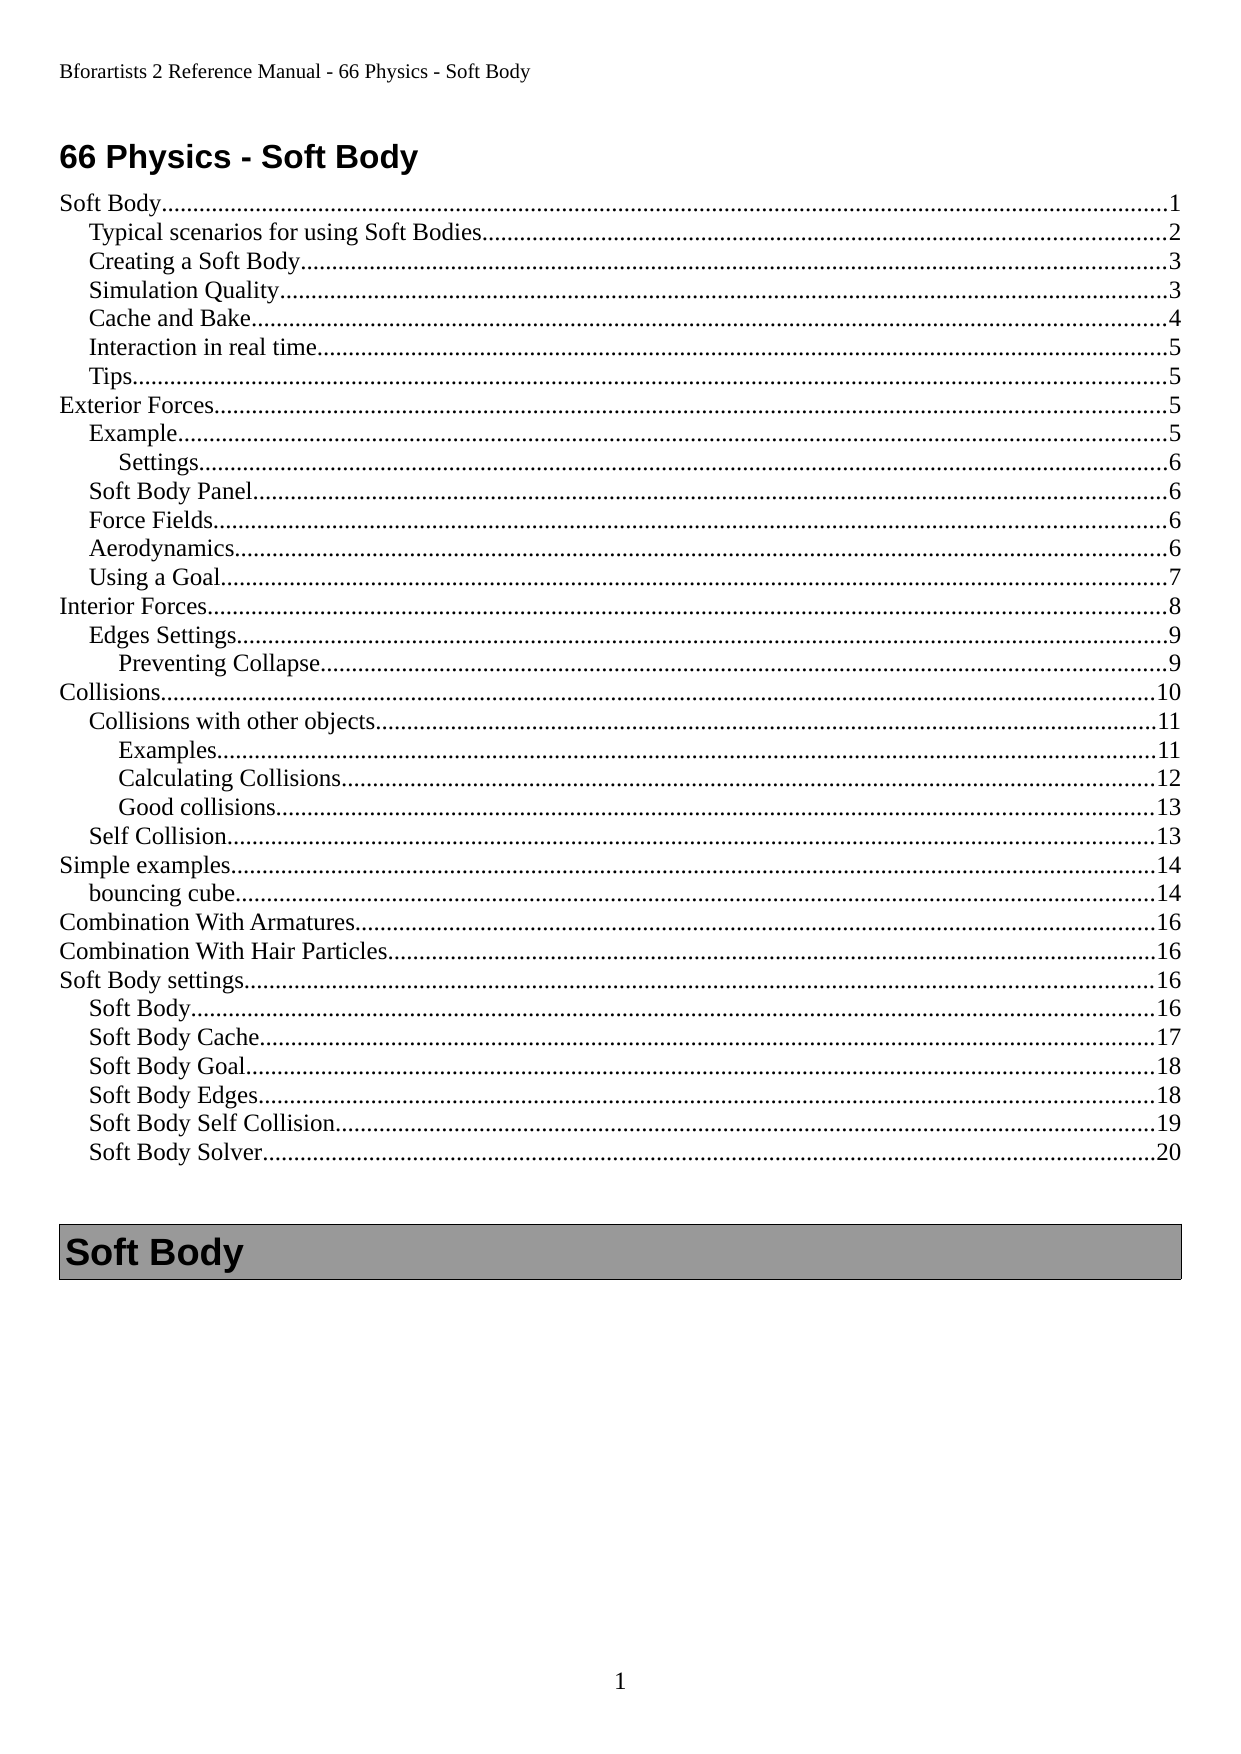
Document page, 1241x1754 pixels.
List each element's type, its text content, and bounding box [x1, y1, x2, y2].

text Interior Forces 8 [59, 591, 1181, 620]
text Simulation Quality 3 [88, 275, 1181, 303]
text Preventing Collapse 9 [118, 648, 1181, 677]
text Example 5 [88, 418, 1181, 447]
text Exterior Forces 5 [59, 390, 1181, 418]
text bouncing cube 14 [88, 878, 1181, 907]
text Force Fields 6 [88, 505, 1181, 533]
text Good collisions 13 [118, 792, 1181, 821]
text Calculating Collisions 12 [118, 763, 1181, 792]
text Soft Body Self Collision 19 [88, 1108, 1181, 1137]
text Creating a Soft Body 3 [88, 246, 1181, 275]
text Soft Body Cache 17 [88, 1022, 1181, 1051]
text Combination With Hair Particles 16 [59, 936, 1181, 965]
text Interaction in real time 5 [88, 332, 1181, 361]
text Self Collision 13 [88, 821, 1181, 850]
text Combination With Armatures 16 [59, 907, 1181, 936]
text Edges Settings 9 [88, 620, 1181, 648]
text Using a Goal 7 [88, 562, 1181, 591]
text Soft Body Panel 6 [88, 476, 1181, 505]
subtitle 66 Physics - Soft Body [59, 138, 1181, 176]
text Soft Body Edges 18 [88, 1080, 1181, 1108]
text Cache and Bake 4 [88, 303, 1181, 332]
text Simple examples 14 [59, 850, 1181, 878]
text Soft Body settings 16 [59, 965, 1181, 993]
text Collisions 10 [59, 677, 1181, 706]
text Aerodynamics 6 [88, 533, 1181, 562]
text Soft Body Solver 20 [88, 1137, 1181, 1166]
text Settings 6 [118, 447, 1181, 476]
text Typical scenarios for using Soft Bodies 2 [88, 217, 1181, 246]
text Collisions with other objects 11 [88, 706, 1181, 735]
text Soft Body 16 [88, 993, 1181, 1022]
text Examples 11 [118, 735, 1181, 763]
text Soft Body 1 [59, 188, 1181, 217]
table_header Soft Body [60, 1225, 1181, 1279]
text Tips 5 [88, 361, 1181, 390]
text Soft Body Goal 18 [88, 1051, 1181, 1080]
